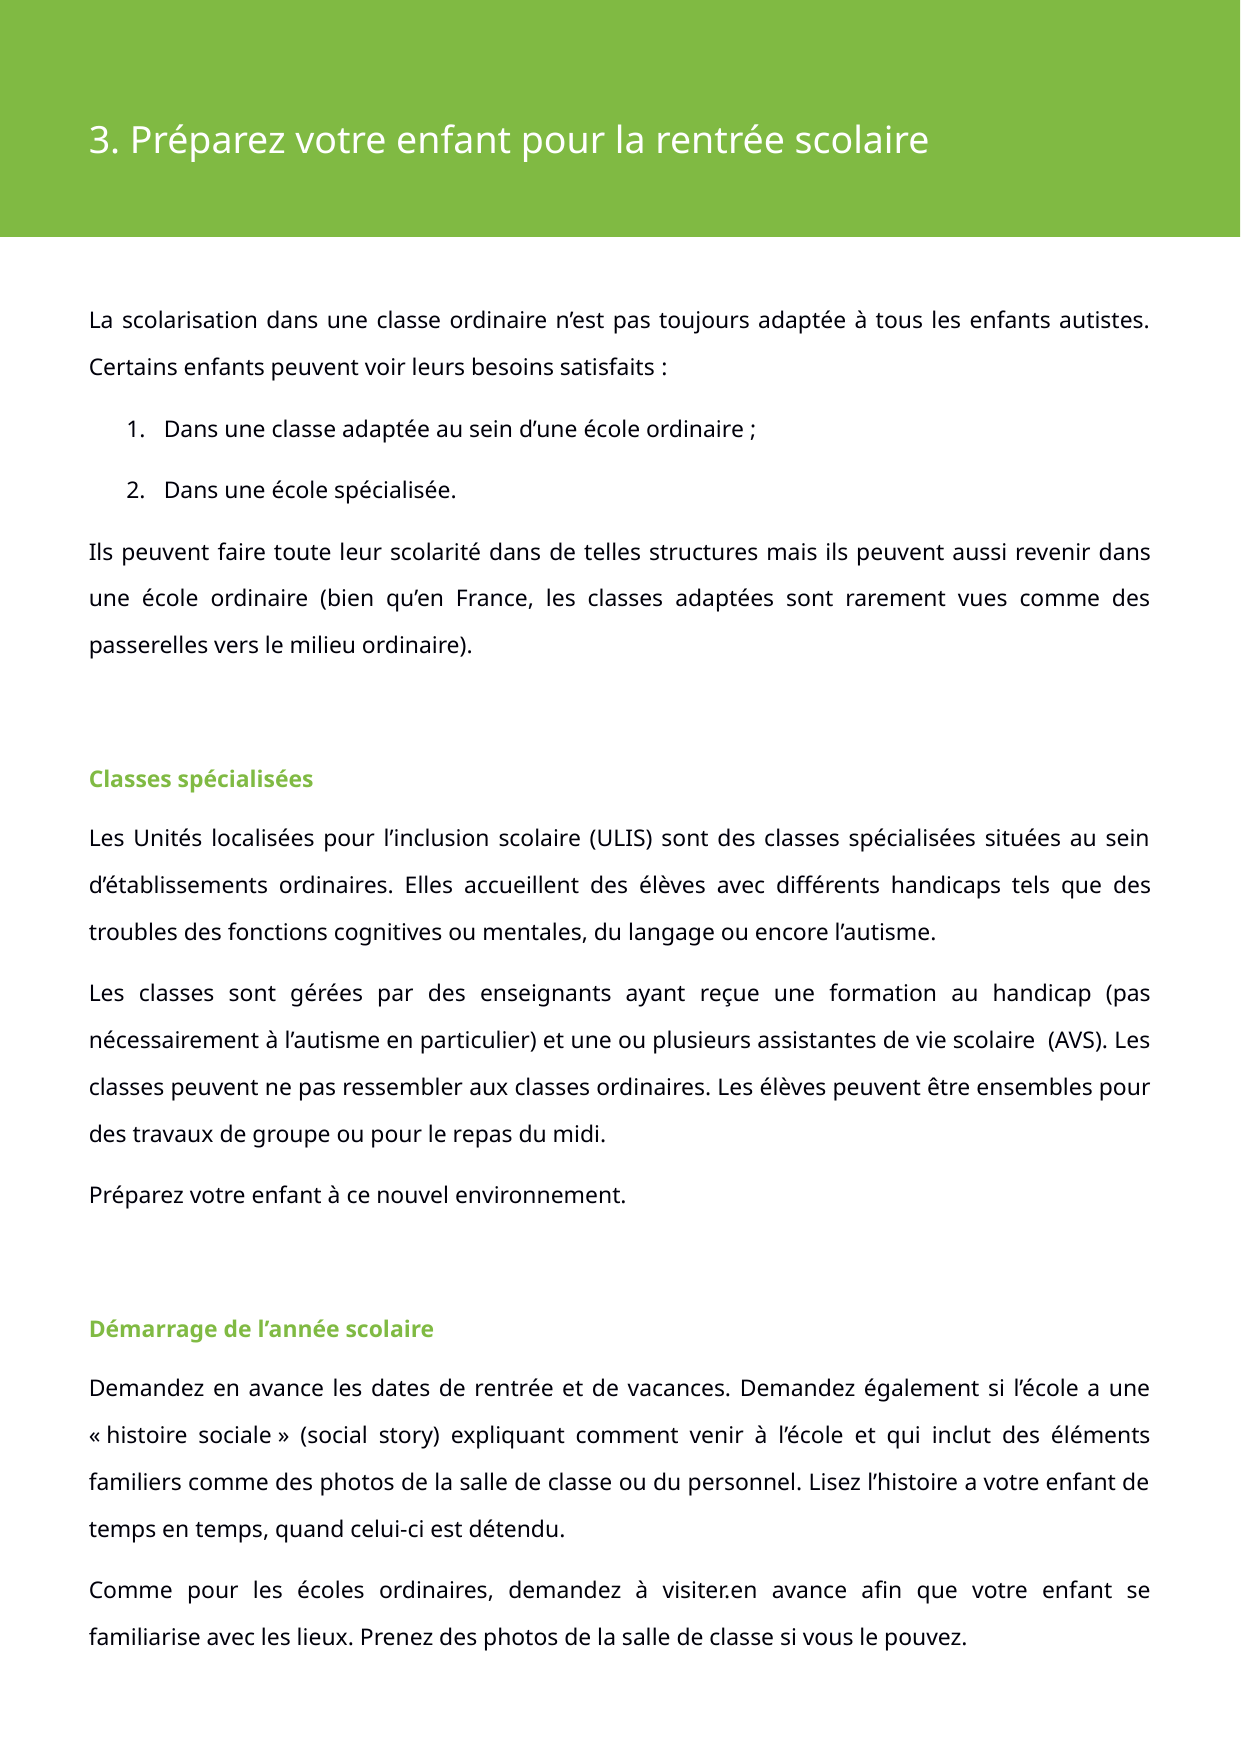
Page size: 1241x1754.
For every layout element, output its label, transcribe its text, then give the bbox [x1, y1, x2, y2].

text Les Unités localisées pour l’inclusion scolaire (ULIS) sont des classes spécialisées situées au sein d’établissements ordinaires. Elles accueillent des élèves avec différents handicaps tels que des troubles des fonctions cognitives ou mentales, du langage ou encore l’autisme. [88, 822, 1152, 947]
text Préparez votre enfant à ce nouvel environnement. [88, 1179, 1152, 1210]
subtitle Classes spécialisées [88, 762, 1152, 794]
text Les classes sont gérées par des enseignants ayant reçue une formation au handicap (pas nécessairement à l’autisme en particulier) et une ou plusieurs assistantes de vie scolaire (AVS). Les classes peuvent ne pas ressembler aux classes ordinaires. Les élèves peuvent être ensembles pour des travaux de groupe ou pour le repas du midi. [88, 977, 1152, 1149]
subtitle Démarrage de l’année scolaire [88, 1312, 1152, 1344]
list Dans une classe adaptée au sein d’une école ordinaire ; [126, 412, 1152, 444]
text La scolarisation dans une classe ordinaire n’est pas toujours adaptée à tous les enfants autistes. Certains enfants peuvent voir leurs besoins satisfaits : [88, 304, 1152, 382]
text Demandez en avance les dates de rentrée et de vacances. Demandez également si l’école a une « histoire sociale » (social story) expliquant comment venir à l’école et qui inclut des éléments familiers comme des photos de la salle de classe ou du personnel. Lisez l’histoire a votre enfant de temps en temps, quand celui-ci est détendu. [88, 1372, 1152, 1544]
subtitle 3. Préparez votre enfant pour la rentrée scolaire [88, 113, 1152, 164]
text Ils peuvent faire toute leur scolarité dans de telles structures mais ils peuvent aussi revenir dans une école ordinaire (bien qu’en France, les classes adaptées sont rarement vues comme des passerelles vers le milieu ordinaire). [88, 535, 1152, 660]
text Comme pour les écoles ordinaires, demandez à visiter.en avance afin que votre enfant se familiarise avec les lieux. Prenez des photos de la salle de classe si vous le pouvez. [88, 1574, 1152, 1652]
list Dans une école spécialisée. [126, 474, 1152, 505]
